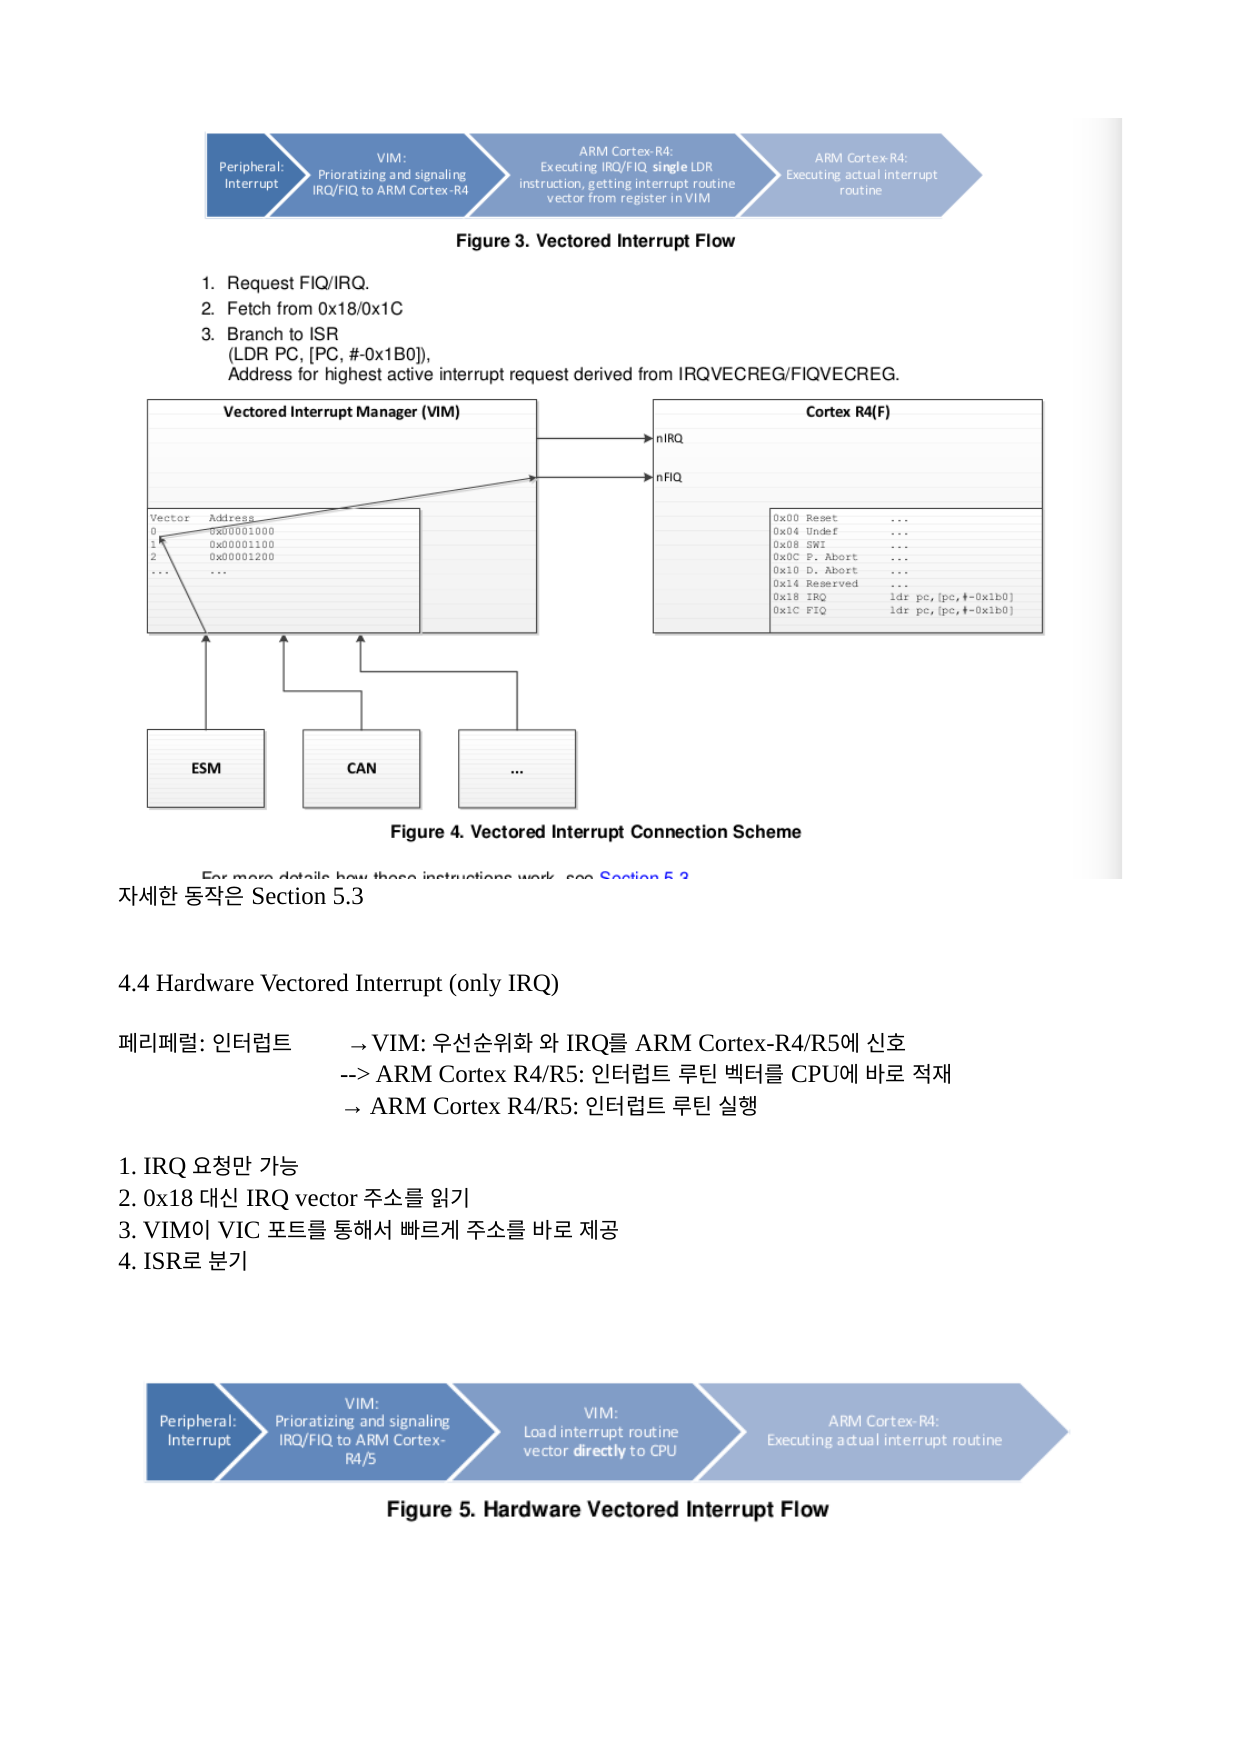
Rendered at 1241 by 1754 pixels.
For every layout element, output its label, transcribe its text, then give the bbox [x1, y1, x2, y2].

text 페리페럴: 인터럽트 →VIM: 우선순위화 와 IRQ를 ARM Cortex-R4/R5에 신호 [118, 1026, 1122, 1057]
text → ARM Cortex R4/R5: 인터럽트 루틴 실행 [118, 1089, 1122, 1121]
text 1. IRQ 요청만 가능 [118, 1149, 1122, 1181]
picture [118, 1362, 1123, 1541]
picture [118, 118, 1123, 879]
text 4. ISR로 분기 [118, 1244, 1122, 1276]
text 2. 0x18 대신 IRQ vector 주소를 읽기 [118, 1181, 1122, 1213]
text 4.4 Hardware Vectored Interrupt (only IRQ) [118, 968, 1122, 997]
text --> ARM Cortex R4/R5: 인터럽트 루틴 벡터를 CPU에 바로 적재 [118, 1057, 1122, 1089]
text 자세한 동작은 Section 5.3 [118, 879, 1122, 911]
text 3. VIM이 VIC 포트를 통해서 빠르게 주소를 바로 제공 [118, 1213, 1122, 1244]
